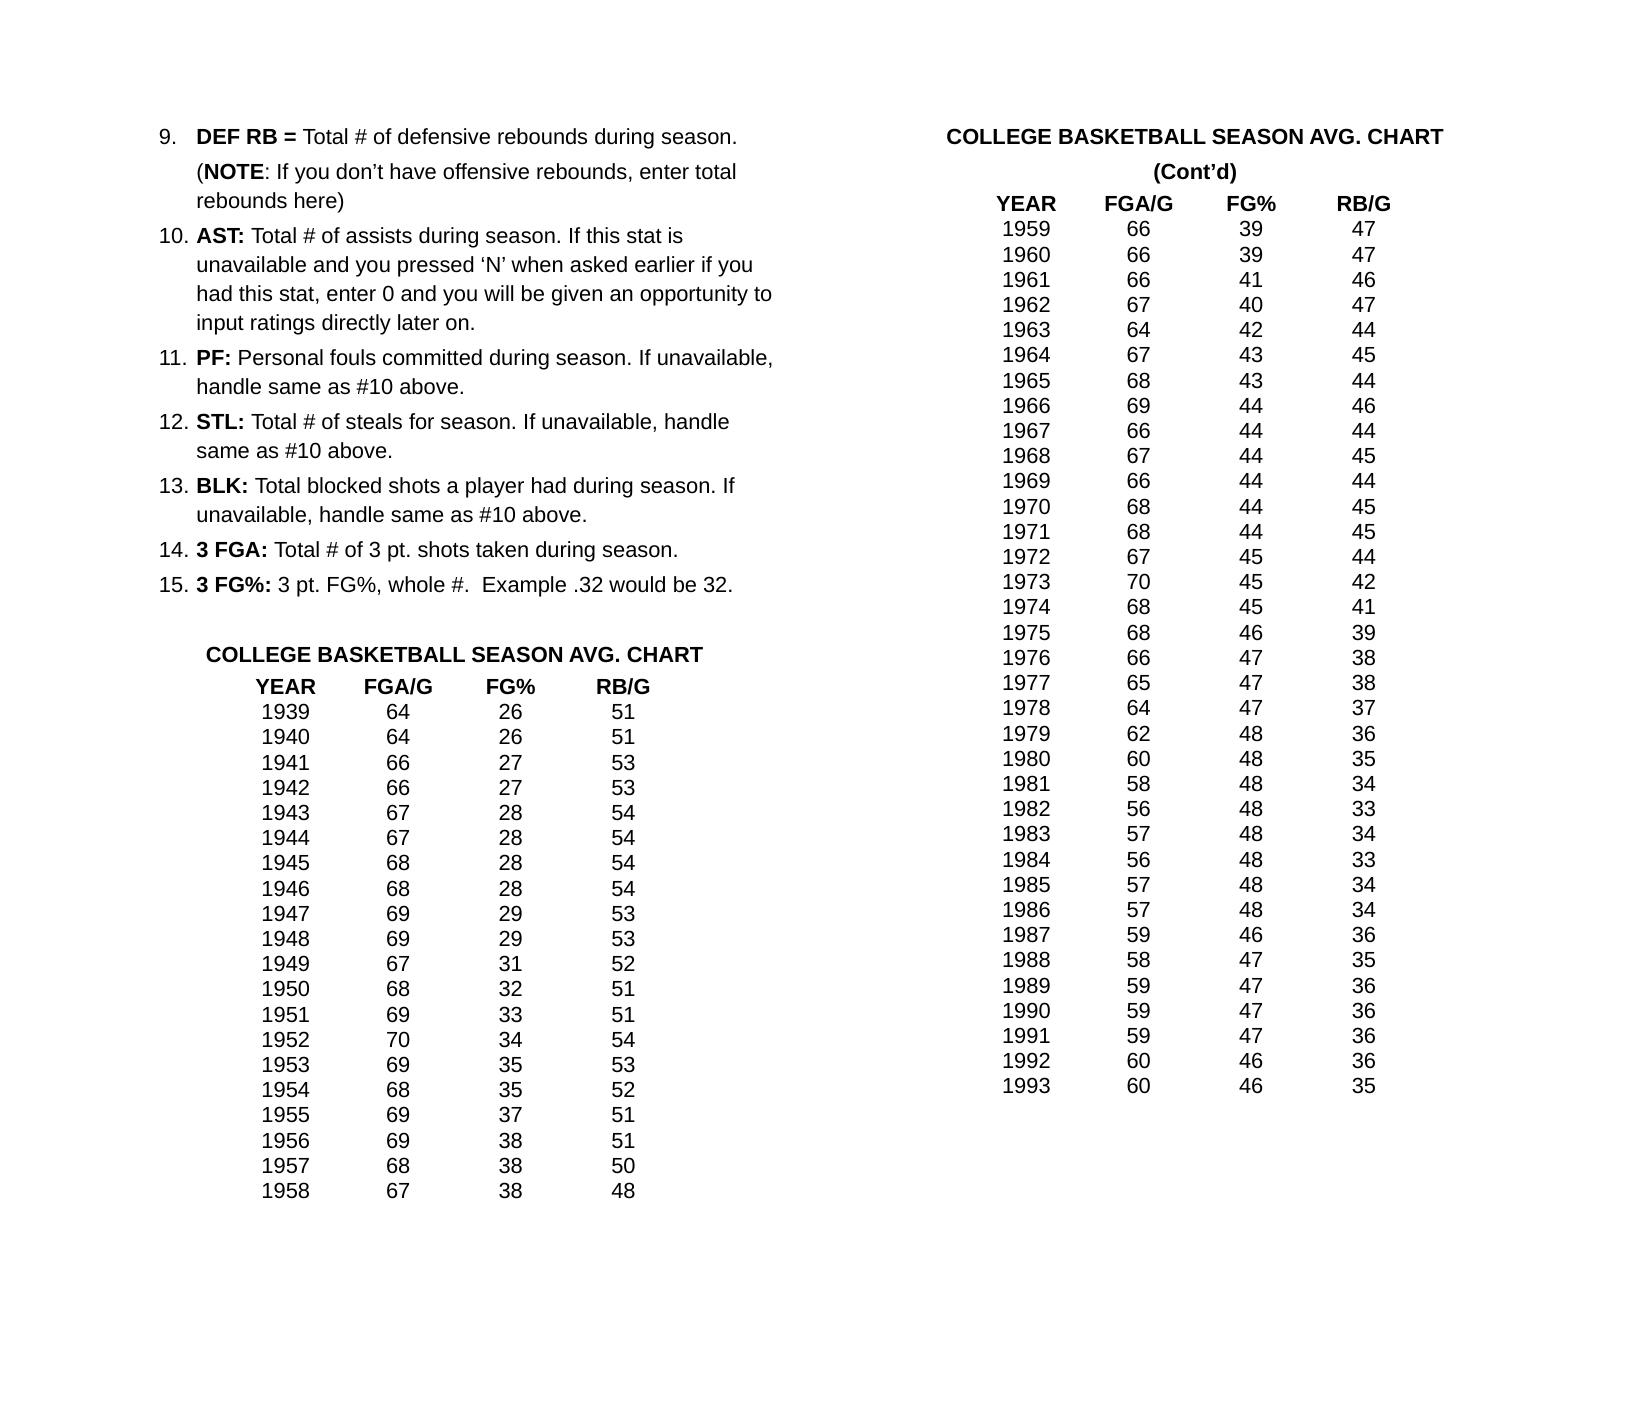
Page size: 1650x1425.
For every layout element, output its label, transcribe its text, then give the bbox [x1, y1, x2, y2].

table_cell 68 [342, 1077, 454, 1102]
table_cell 65 [1083, 670, 1195, 695]
table_cell 33 [1308, 847, 1420, 872]
table_cell 46 [1195, 1048, 1307, 1073]
table_cell 35 [454, 1052, 567, 1077]
table_cell 26 [454, 724, 567, 749]
table_cell 1945 [229, 850, 342, 876]
table_cell 44 [1308, 418, 1420, 443]
table_cell 51 [567, 976, 679, 1002]
table_cell 1957 [229, 1153, 342, 1178]
table_cell 58 [1083, 948, 1195, 973]
table_cell 58 [1083, 771, 1195, 796]
table_cell 46 [1308, 393, 1420, 418]
table_cell 34 [1308, 771, 1420, 796]
table_cell 1947 [229, 901, 342, 926]
table_cell 44 [1308, 317, 1420, 342]
table_cell 39 [1308, 620, 1420, 645]
table_cell 34 [1308, 821, 1420, 847]
table_cell 54 [567, 876, 679, 901]
table_cell 1978 [970, 695, 1082, 721]
table_cell 47 [1195, 670, 1307, 695]
table_cell 38 [1308, 670, 1420, 695]
table_cell 51 [567, 1128, 679, 1153]
table_cell 47 [1308, 216, 1420, 242]
table_cell 1948 [229, 926, 342, 951]
table_cell 35 [1308, 746, 1420, 771]
table_cell 67 [342, 951, 454, 976]
table_cell 66 [1083, 418, 1195, 443]
table_cell 1974 [970, 595, 1082, 620]
table_cell 67 [342, 825, 454, 850]
table_cell 47 [1195, 948, 1307, 973]
table_cell 67 [342, 1178, 454, 1203]
table_cell 68 [1083, 368, 1195, 393]
table_cell 59 [1083, 973, 1195, 998]
table_cell 47 [1195, 645, 1307, 670]
table_cell 26 [454, 699, 567, 724]
table_cell 66 [1083, 242, 1195, 267]
table_cell 66 [342, 750, 454, 775]
table_cell 1977 [970, 670, 1082, 695]
table_cell 37 [454, 1103, 567, 1128]
table_cell 47 [1195, 973, 1307, 998]
table_cell 69 [342, 901, 454, 926]
table_cell 54 [567, 1027, 679, 1052]
table_cell 1950 [229, 976, 342, 1002]
table_cell 54 [567, 825, 679, 850]
table_cell 45 [1308, 342, 1420, 368]
table_cell 51 [567, 1002, 679, 1027]
table_cell 41 [1195, 267, 1307, 292]
table_cell 57 [1083, 897, 1195, 922]
table_cell 1964 [970, 342, 1082, 368]
table_cell 36 [1308, 973, 1420, 998]
table_cell 1939 [229, 699, 342, 724]
table_cell 64 [342, 724, 454, 749]
table_cell 37 [1308, 695, 1420, 721]
table_cell 67 [1083, 342, 1195, 368]
table_cell 1955 [229, 1103, 342, 1128]
table_cell 60 [1083, 746, 1195, 771]
table_cell 66 [1083, 645, 1195, 670]
table_cell 42 [1195, 317, 1307, 342]
table_cell 1966 [970, 393, 1082, 418]
table_cell 68 [1083, 620, 1195, 645]
table_cell 68 [1083, 595, 1195, 620]
table_cell 53 [567, 926, 679, 951]
table_header FG% [454, 674, 567, 699]
table_cell 1981 [970, 771, 1082, 796]
table_cell 27 [454, 750, 567, 775]
table_cell 62 [1083, 721, 1195, 746]
table_cell 48 [567, 1178, 679, 1203]
table_cell 46 [1308, 267, 1420, 292]
table_cell 46 [1195, 620, 1307, 645]
table_cell 69 [342, 1052, 454, 1077]
table_cell 66 [1083, 469, 1195, 494]
table_cell 31 [454, 951, 567, 976]
table_cell 57 [1083, 872, 1195, 897]
table_cell 60 [1083, 1074, 1195, 1099]
table_cell 1993 [970, 1074, 1082, 1099]
table_cell 1970 [970, 494, 1082, 519]
table_cell 51 [567, 1103, 679, 1128]
table_cell 45 [1308, 443, 1420, 468]
table_cell 1954 [229, 1077, 342, 1102]
table_cell 53 [567, 901, 679, 926]
table_cell 51 [567, 724, 679, 749]
table_cell 46 [1195, 1074, 1307, 1099]
table_cell 46 [1195, 922, 1307, 947]
table_cell 1968 [970, 443, 1082, 468]
table_cell 47 [1195, 1023, 1307, 1048]
table_cell 38 [454, 1178, 567, 1203]
table_cell 48 [1195, 872, 1307, 897]
table_cell 1969 [970, 469, 1082, 494]
table_cell 38 [454, 1128, 567, 1153]
table_header FG% [1195, 191, 1307, 216]
table_cell 1959 [970, 216, 1082, 242]
table_cell 67 [342, 800, 454, 825]
table_cell 54 [567, 850, 679, 876]
table_cell 1972 [970, 544, 1082, 569]
table_cell 45 [1308, 494, 1420, 519]
table_cell 52 [567, 951, 679, 976]
table_cell 1992 [970, 1048, 1082, 1073]
table_cell 68 [342, 1153, 454, 1178]
table_cell 36 [1308, 998, 1420, 1023]
table_cell 48 [1195, 821, 1307, 847]
table_cell 1956 [229, 1128, 342, 1153]
table_cell 67 [1083, 544, 1195, 569]
table_cell 54 [567, 800, 679, 825]
table_cell 38 [1308, 645, 1420, 670]
table_cell 39 [1195, 216, 1307, 242]
table_cell 1967 [970, 418, 1082, 443]
table_header YEAR [970, 191, 1082, 216]
table_cell 1973 [970, 569, 1082, 594]
table_cell 1975 [970, 620, 1082, 645]
table_cell 1944 [229, 825, 342, 850]
table_cell 1961 [970, 267, 1082, 292]
table_cell 70 [1083, 569, 1195, 594]
table_cell 1986 [970, 897, 1082, 922]
table_cell 43 [1195, 368, 1307, 393]
table_cell 48 [1195, 897, 1307, 922]
table_cell 1963 [970, 317, 1082, 342]
table_cell 35 [454, 1077, 567, 1102]
table_cell 68 [1083, 519, 1195, 544]
table_cell 48 [1195, 847, 1307, 872]
table_cell 69 [342, 1103, 454, 1128]
table_cell 44 [1195, 519, 1307, 544]
table_cell 66 [1083, 216, 1195, 242]
table_cell 51 [567, 699, 679, 724]
table_cell 45 [1195, 595, 1307, 620]
table_cell 1958 [229, 1178, 342, 1203]
table_cell 1990 [970, 998, 1082, 1023]
table_cell 33 [1308, 796, 1420, 821]
table_cell 69 [342, 926, 454, 951]
table_cell 50 [567, 1153, 679, 1178]
table_header RB/G [1308, 191, 1420, 216]
table_cell 44 [1308, 469, 1420, 494]
table_cell 1980 [970, 746, 1082, 771]
table_cell 48 [1195, 796, 1307, 821]
table_cell 68 [342, 976, 454, 1002]
table_cell 48 [1195, 721, 1307, 746]
table_cell 1941 [229, 750, 342, 775]
table_cell 1989 [970, 973, 1082, 998]
table_cell 47 [1195, 695, 1307, 721]
table_header DEF RB = Total # of defensive rebounds during season. (NOTE: If you don’t have offensive rebounds, enter total rebounds here) AST: Total # of assists during season. If this stat is unavailable and you pressed ‘N’ when asked earlier if you had this stat, enter 0 and you will be given an opportunity to input ratings directly later on. PF: Personal fouls committed during season. If unavailable, handle same as #10 above. STL: Total # of steals for season. If unavailable, handle same as #10 above. BLK: Total blocked shots a player had during season. If unavailable, handle same as #10 above. 3 FGA: Total # of 3 pt. shots taken during season. 3 FG%: 3 pt. FG%, whole #. Example .32 would be 32. COLLEGE BASKETBALL SEASON AVG. CHART [118, 118, 791, 1206]
table_cell 1971 [970, 519, 1082, 544]
table_cell 1985 [970, 872, 1082, 897]
table_cell 36 [1308, 922, 1420, 947]
table_header [791, 118, 858, 1206]
table_cell 44 [1308, 368, 1420, 393]
table_cell 45 [1308, 519, 1420, 544]
table_cell 69 [342, 1002, 454, 1027]
table_cell 60 [1083, 1048, 1195, 1073]
table_cell 69 [342, 1128, 454, 1153]
table_cell 44 [1195, 393, 1307, 418]
table_cell 41 [1308, 595, 1420, 620]
table_cell 70 [342, 1027, 454, 1052]
table_cell 42 [1308, 569, 1420, 594]
table_cell 59 [1083, 1023, 1195, 1048]
table_cell 38 [454, 1153, 567, 1178]
table_cell 28 [454, 876, 567, 901]
table_cell 56 [1083, 796, 1195, 821]
table_cell 1976 [970, 645, 1082, 670]
table_cell 47 [1308, 242, 1420, 267]
table_cell 29 [454, 901, 567, 926]
table_cell 28 [454, 850, 567, 876]
table_cell 1943 [229, 800, 342, 825]
table_cell 53 [567, 750, 679, 775]
table_header FGA/G [1083, 191, 1195, 216]
table_cell 48 [1195, 746, 1307, 771]
table_cell 48 [1195, 771, 1307, 796]
table_cell 33 [454, 1002, 567, 1027]
table_cell 68 [342, 850, 454, 876]
table_cell 27 [454, 775, 567, 800]
table_cell 39 [1195, 242, 1307, 267]
table_cell 53 [567, 1052, 679, 1077]
table_cell 59 [1083, 998, 1195, 1023]
table_cell 29 [454, 926, 567, 951]
table_cell 1988 [970, 948, 1082, 973]
table_cell 1979 [970, 721, 1082, 746]
table_cell 66 [1083, 267, 1195, 292]
table_cell 69 [1083, 393, 1195, 418]
table_cell 34 [1308, 872, 1420, 897]
table_cell 68 [1083, 494, 1195, 519]
table_cell 64 [1083, 317, 1195, 342]
table_header COLLEGE BASKETBALL SEASON AVG. CHART (Cont’d) [858, 118, 1532, 1206]
table_cell 44 [1195, 494, 1307, 519]
table_cell 1991 [970, 1023, 1082, 1048]
table_cell 1953 [229, 1052, 342, 1077]
table_cell 36 [1308, 1048, 1420, 1073]
table_cell 1951 [229, 1002, 342, 1027]
table_cell 34 [1308, 897, 1420, 922]
table_cell 44 [1195, 469, 1307, 494]
table_cell 35 [1308, 948, 1420, 973]
table_cell 44 [1195, 418, 1307, 443]
table_cell 47 [1195, 998, 1307, 1023]
table_cell 35 [1308, 1074, 1420, 1099]
table_cell 67 [1083, 292, 1195, 317]
table_cell 59 [1083, 922, 1195, 947]
table_cell 34 [454, 1027, 567, 1052]
table_cell 45 [1195, 569, 1307, 594]
table_cell 36 [1308, 1023, 1420, 1048]
table_cell 40 [1195, 292, 1307, 317]
table_header YEAR [229, 674, 342, 699]
table_cell 1942 [229, 775, 342, 800]
table_cell 1949 [229, 951, 342, 976]
table_cell 1983 [970, 821, 1082, 847]
table_header RB/G [567, 674, 679, 699]
table_cell 1960 [970, 242, 1082, 267]
table_cell 1987 [970, 922, 1082, 947]
table_cell 68 [342, 876, 454, 901]
table_cell 1940 [229, 724, 342, 749]
table_cell 36 [1308, 721, 1420, 746]
table_cell 1962 [970, 292, 1082, 317]
table_cell 66 [342, 775, 454, 800]
table_cell 45 [1195, 544, 1307, 569]
table_cell 67 [1083, 443, 1195, 468]
table_cell 1984 [970, 847, 1082, 872]
table_cell 1982 [970, 796, 1082, 821]
table_cell 43 [1195, 342, 1307, 368]
table_cell 32 [454, 976, 567, 1002]
table_cell 56 [1083, 847, 1195, 872]
table_cell 64 [342, 699, 454, 724]
table_cell 1965 [970, 368, 1082, 393]
table_cell 28 [454, 825, 567, 850]
table_cell 28 [454, 800, 567, 825]
table_cell 1952 [229, 1027, 342, 1052]
table_cell 1946 [229, 876, 342, 901]
table_cell 52 [567, 1077, 679, 1102]
table_cell 44 [1308, 544, 1420, 569]
table_cell 53 [567, 775, 679, 800]
table_cell 64 [1083, 695, 1195, 721]
table_header FGA/G [342, 674, 454, 699]
table_cell 44 [1195, 443, 1307, 468]
table_cell 47 [1308, 292, 1420, 317]
table_cell 57 [1083, 821, 1195, 847]
